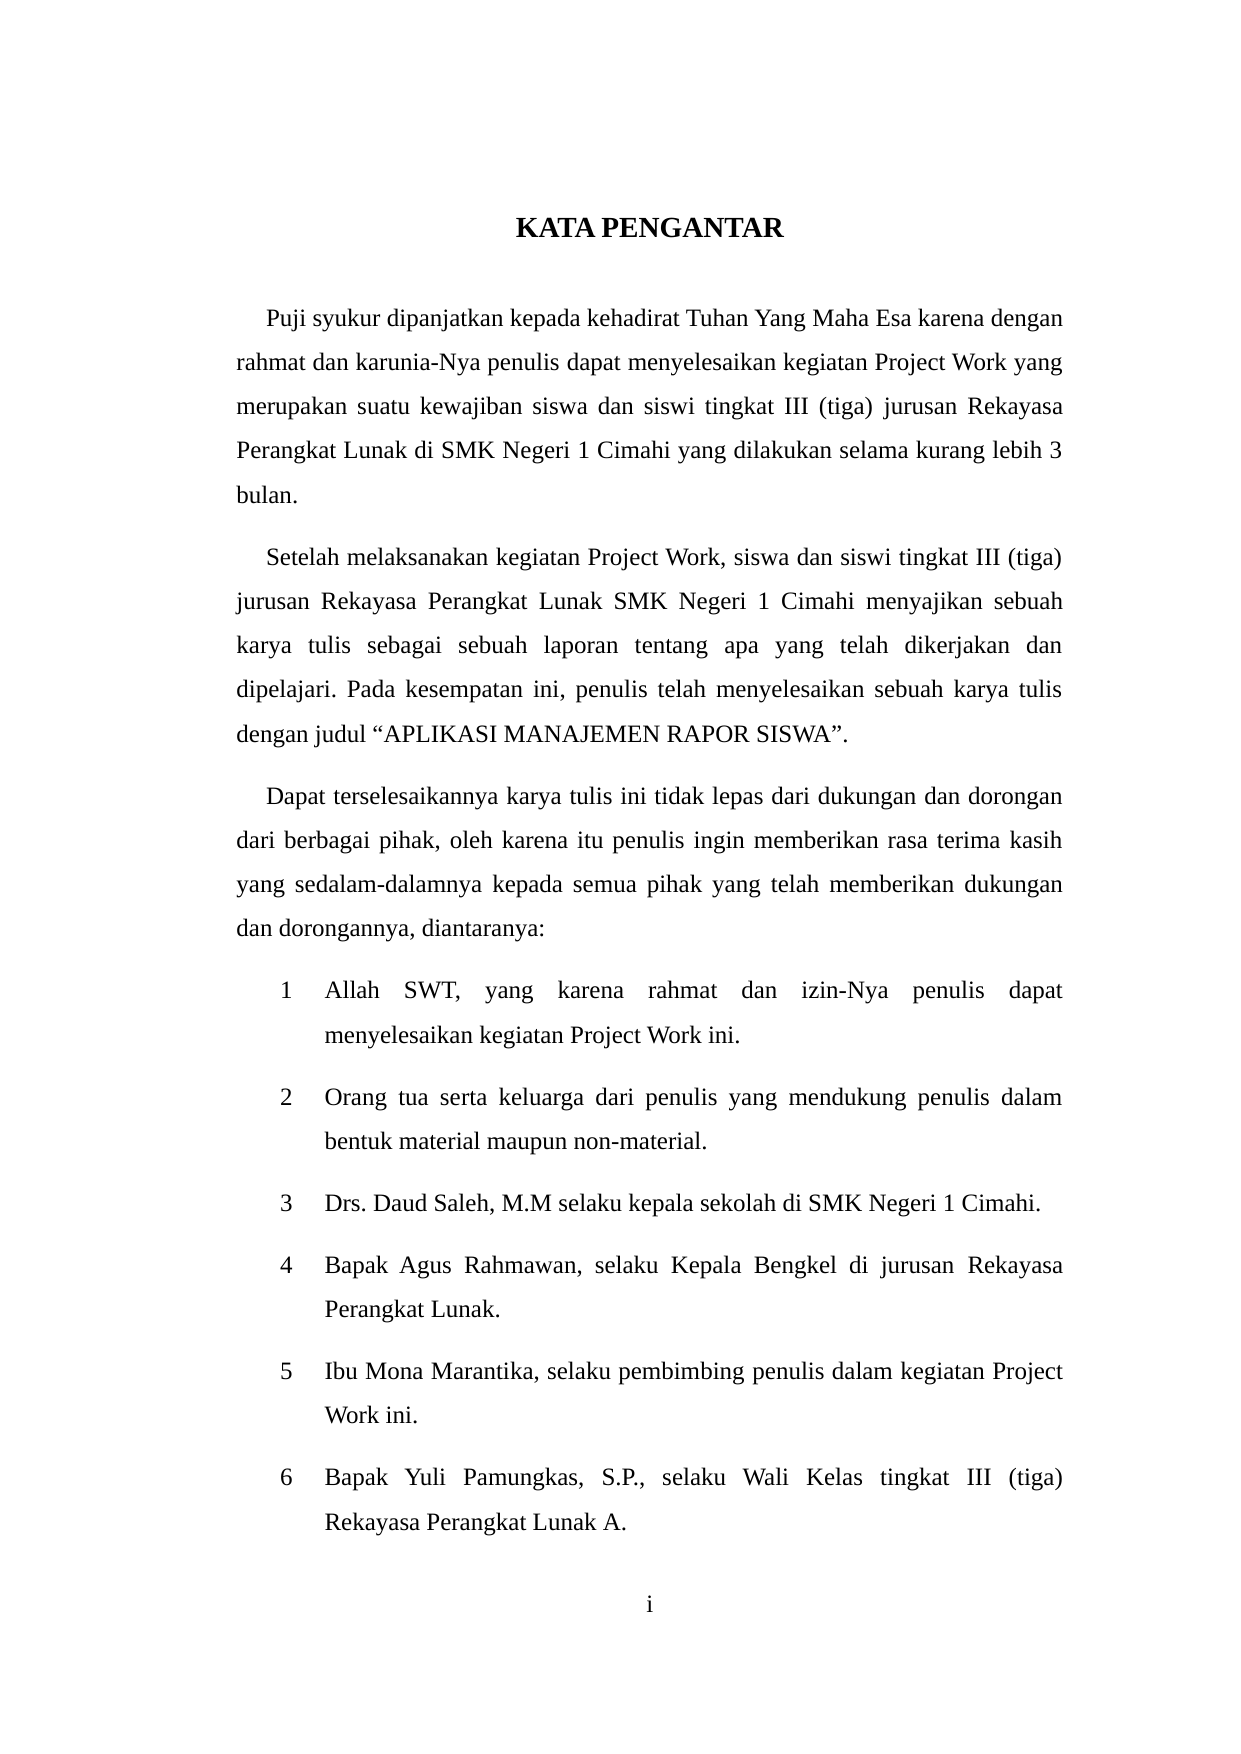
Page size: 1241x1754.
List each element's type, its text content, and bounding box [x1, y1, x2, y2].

list Bapak Agus Rahmawan, selaku Kepala Bengkel di jurusan Rekayasa Perangkat Lunak. [280, 1238, 1063, 1326]
list Ibu Mona Marantika, selaku pembimbing penulis dalam kegiatan Project Work ini. [280, 1344, 1063, 1433]
text Setelah melaksanakan kegiatan Project Work, siswa dan siswi tingkat III (tiga) jurusan Rekayasa Perangkat Lunak SMK Negeri 1 Cimahi menyajikan sebuah karya tulis sebagai sebuah laporan tentang apa yang telah dikerjakan dan dipelajari. Pada kesempatan ini, penulis telah menyelesaikan sebuah karya tulis dengan judul “APLIKASI MANAJEMEN RAPOR SISWA”. [236, 529, 1063, 751]
list Orang tua serta keluarga dari penulis yang mendukung penulis dalam bentuk material maupun non-material. [280, 1070, 1063, 1158]
subtitle KATA PENGANTAR [236, 202, 1063, 246]
list Bapak Yuli Pamungkas, S.P., selaku Wali Kelas tingkat III (tiga) Rekayasa Perangkat Lunak A. [280, 1450, 1063, 1539]
text Dapat terselesaikannya karya tulis ini tidak lepas dari dukungan dan dorongan dari berbagai pihak, oleh karena itu penulis ingin memberikan rasa terima kasih yang sedalam-dalamnya kepada semua pihak yang telah memberikan dukungan dan dorongannya, diantaranya: [236, 769, 1063, 946]
list Allah SWT, yang karena rahmat dan izin-Nya penulis dapat menyelesaikan kegiatan Project Work ini. [280, 963, 1063, 1052]
text Puji syukur dipanjatkan kepada kehadirat Tuhan Yang Maha Esa karena dengan rahmat dan karunia-Nya penulis dapat menyelesaikan kegiatan Project Work yang merupakan suatu kewajiban siswa dan siswi tingkat III (tiga) jurusan Rekayasa Perangkat Lunak di SMK Negeri 1 Cimahi yang dilakukan selama kurang lebih 3 bulan. [236, 291, 1063, 512]
list Drs. Daud Saleh, M.M selaku kepala sekolah di SMK Negeri 1 Cimahi. [280, 1176, 1063, 1220]
